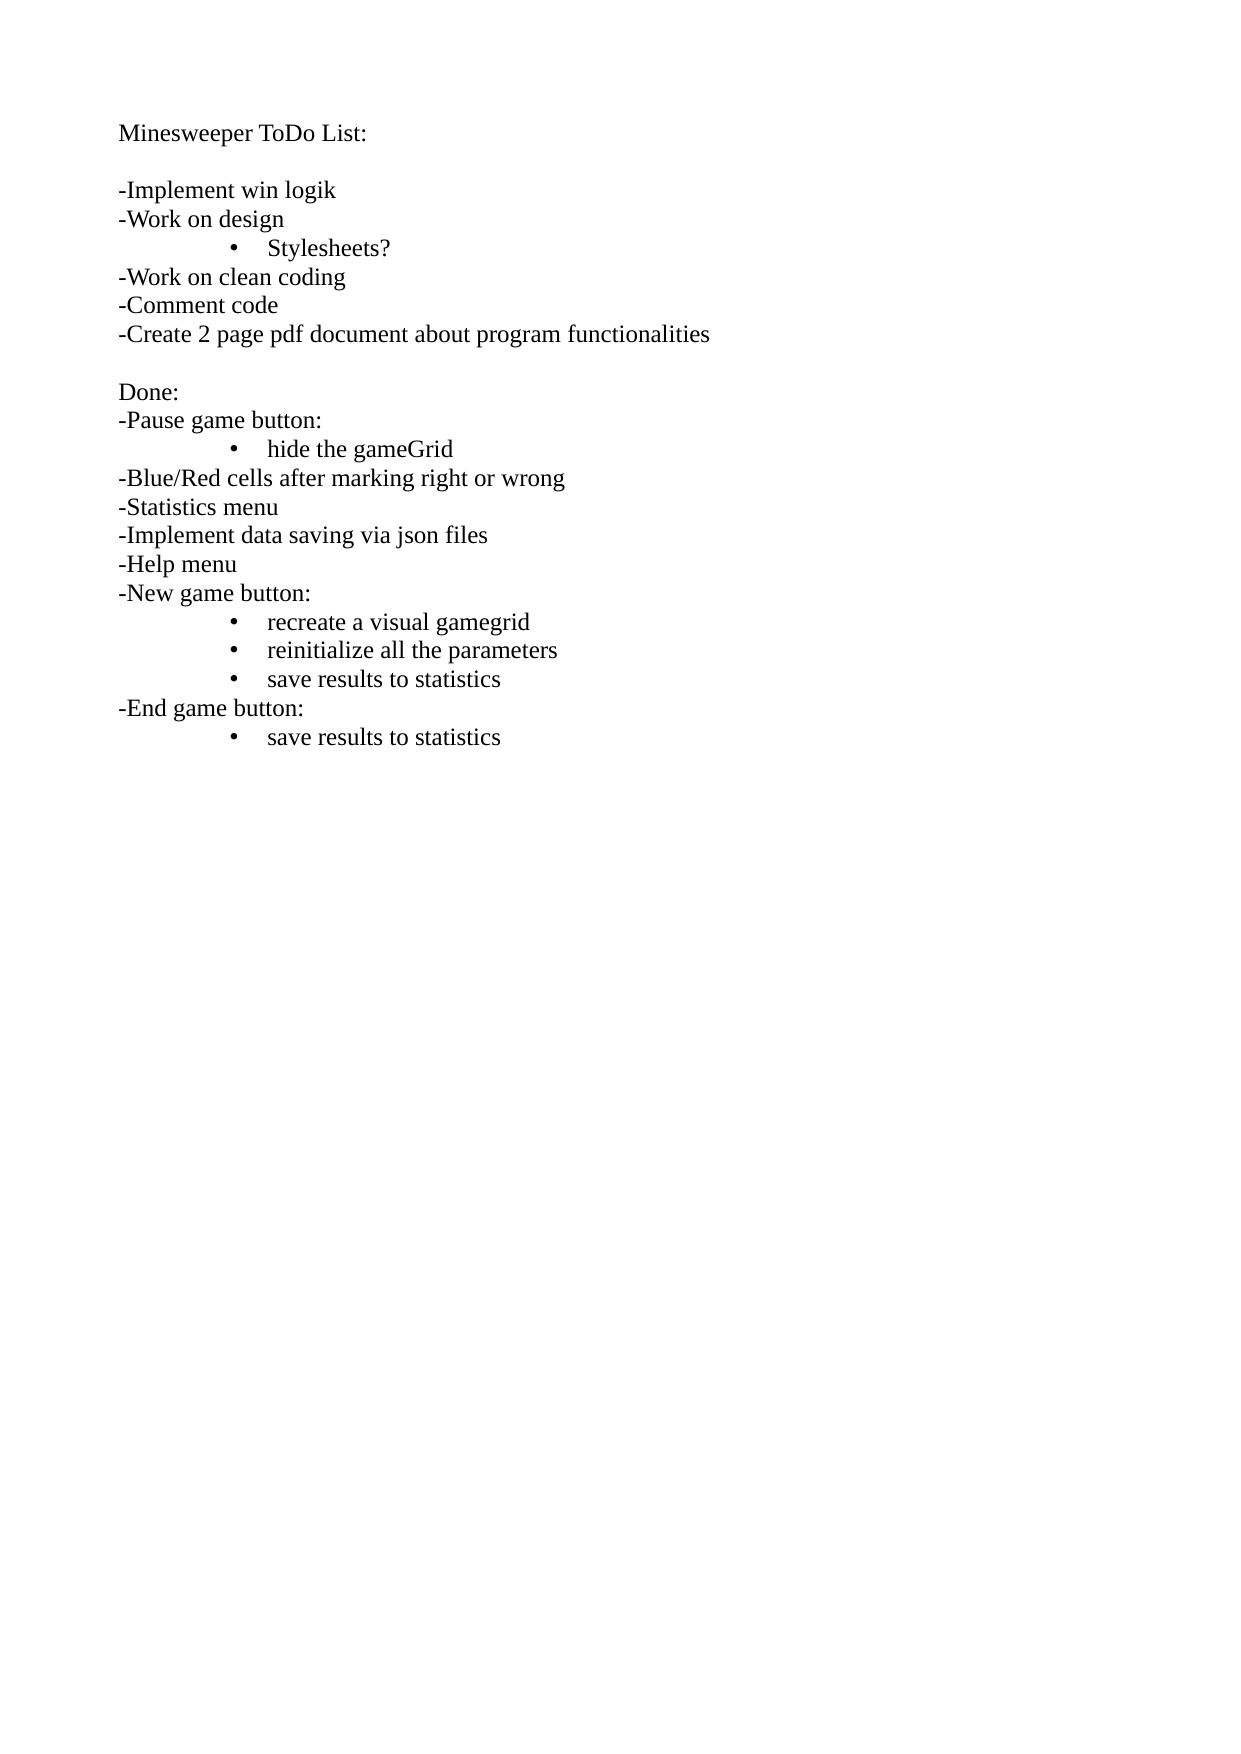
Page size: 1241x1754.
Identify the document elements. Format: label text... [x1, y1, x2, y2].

text -Statistics menu [118, 492, 1122, 521]
text -Implement data saving via json files [118, 521, 1122, 549]
text -Blue/Red cells after marking right or wrong [118, 463, 1122, 492]
text -Create 2 page pdf document about program functionalities [118, 319, 1122, 348]
text -Implement win logik [118, 176, 1122, 204]
text -Work on design [118, 204, 1122, 233]
list recreate a visual gamegrid [229, 607, 1122, 636]
text -End game button: [118, 693, 1122, 722]
text -Help menu [118, 549, 1122, 578]
list hide the gameGrid [229, 434, 1122, 463]
text -Pause game button: [118, 406, 1122, 434]
list reinitialize all the parameters [229, 636, 1122, 664]
list Stylesheets? [229, 233, 1122, 262]
list save results to statistics [229, 722, 1122, 751]
list save results to statistics [229, 664, 1122, 693]
text -New game button: [118, 578, 1122, 607]
text -Work on clean coding [118, 262, 1122, 291]
text -Comment code [118, 291, 1122, 319]
text Minesweeper ToDo List: [118, 118, 1122, 147]
text Done: [118, 377, 1122, 406]
